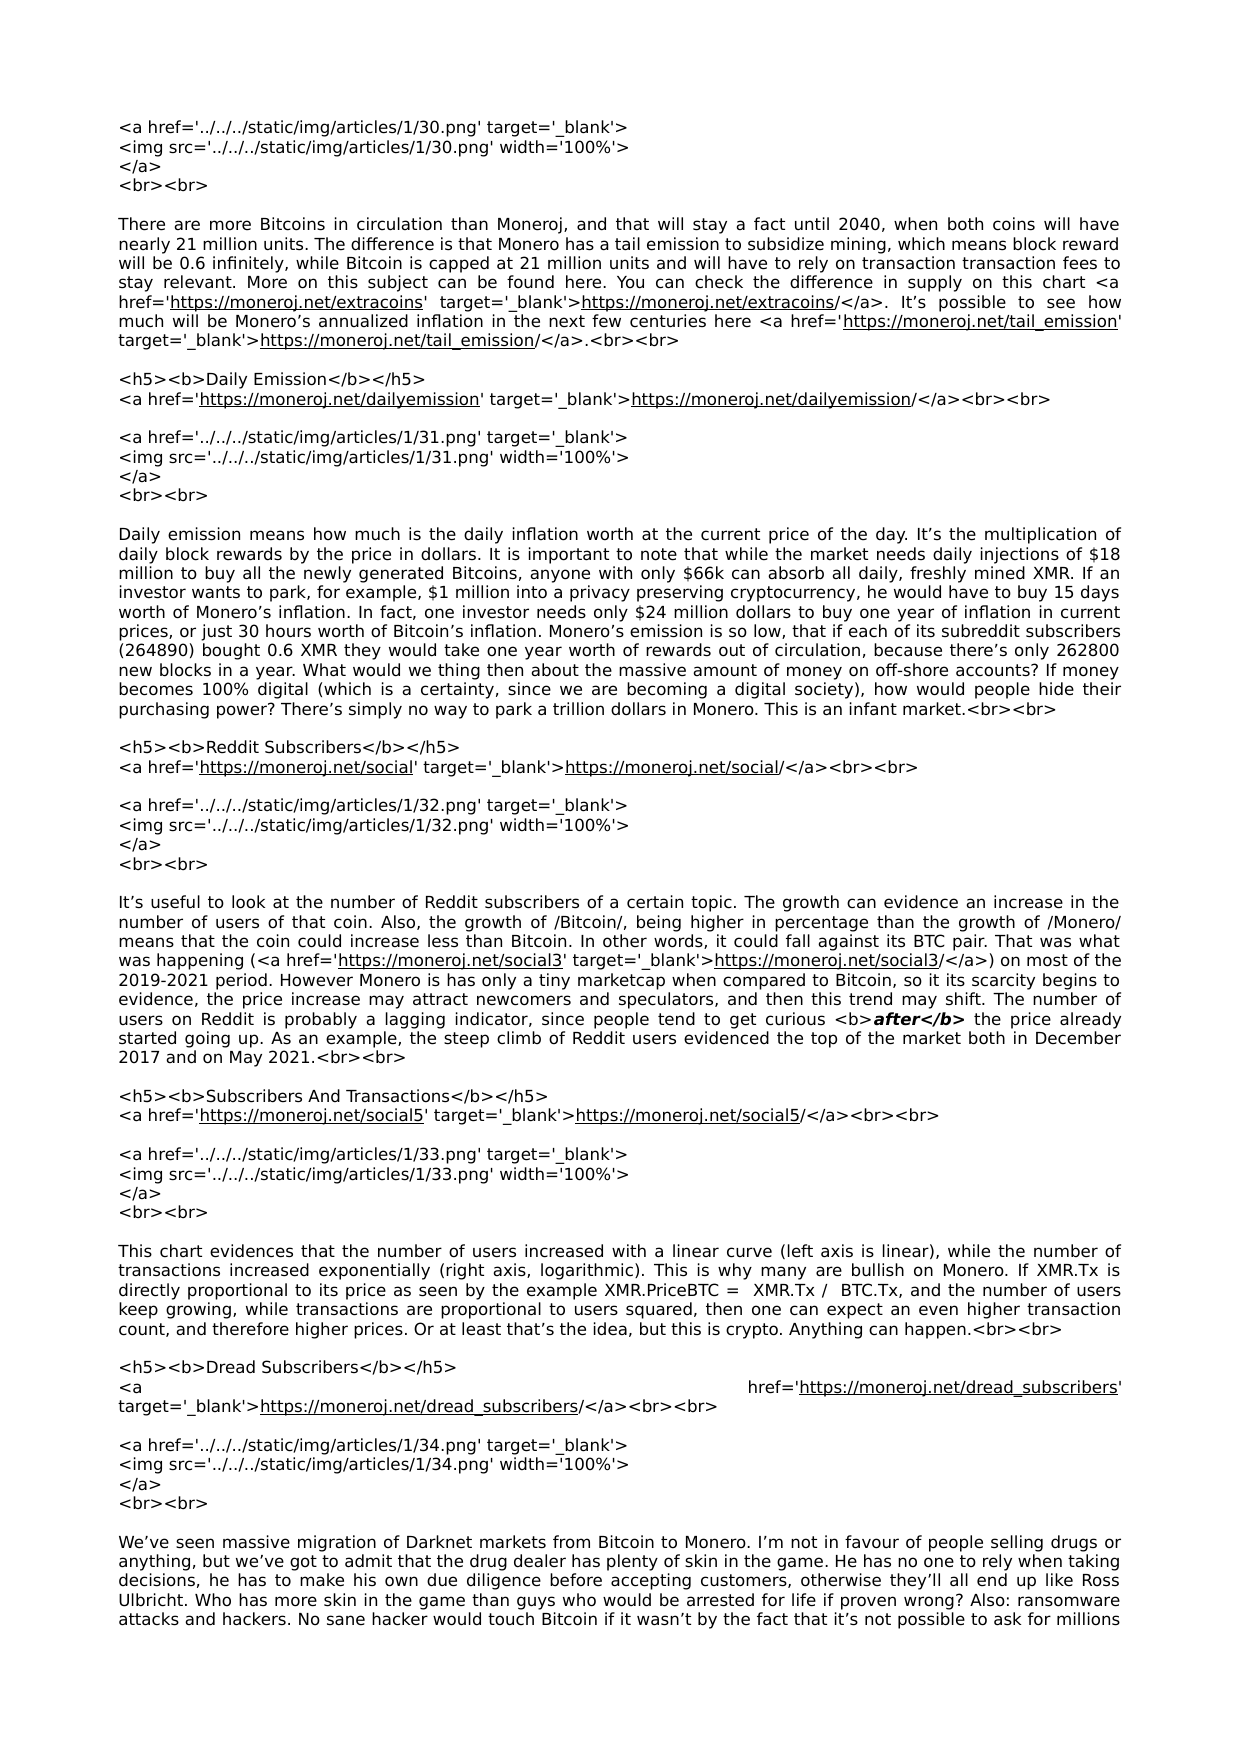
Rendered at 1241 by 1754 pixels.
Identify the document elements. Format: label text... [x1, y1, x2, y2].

text <a href='../../../static/img/articles/1/30.png' target='_blank'> [118, 118, 1122, 137]
text <a href='../../../static/img/articles/1/34.png' target='_blank'> [118, 1436, 1122, 1455]
text This chart evidences that the number of users increased with a linear curve (left axis is linear), while the number of transactions increased exponentially (right axis, logarithmic). This is why many are bullish on Monero. If XMR.Tx is directly proportional to its price as seen by the example XMR.PriceBTC = XMR.Tx / BTC.Tx, and the number of users keep growing, while transactions are proportional to users squared, then one can expect an even higher transaction count, and therefore higher prices. Or at least that’s the idea, but this is crypto. Anything can happen.<br><br> [118, 1242, 1122, 1339]
text </a> [118, 1474, 1122, 1494]
text <a href='https://moneroj.net/dread_subscribers' target='_blank'>https://moneroj.net/dread_subscribers/</a><br><br> [118, 1377, 1122, 1416]
text It’s useful to look at the number of Reddit subscribers of a certain topic. The growth can evidence an increase in the number of users of that coin. Also, the growth of /Bitcoin/, being higher in percentage than the growth of /Monero/ means that the coin could increase less than Bitcoin. In other words, it could fall against its BTC pair. That was what was happening (<a href='https://moneroj.net/social3' target='_blank'>https://moneroj.net/social3/</a>) on most of the 2019-2021 period. However Monero is has only a tiny marketcap when compared to Bitcoin, so it its scarcity begins to evidence, the price increase may attract newcomers and speculators, and then this trend may shift. The number of users on Reddit is probably a lagging indicator, since people tend to get curious <b>after</b> the price already started going up. As an example, the steep climb of Reddit users evidenced the top of the market both in December 2017 and on May 2021.<br><br> [118, 893, 1122, 1067]
text <a href='../../../static/img/articles/1/33.png' target='_blank'> [118, 1145, 1122, 1164]
text There are more Bitcoins in circulation than Moneroj, and that will stay a fact until 2040, when both coins will have nearly 21 million units. The difference is that Monero has a tail emission to subsidize mining, which means block reward will be 0.6 infinitely, while Bitcoin is capped at 21 million units and will have to rely on transaction transaction fees to stay relevant. More on this subject can be found here. You can check the difference in supply on this chart <a href='https://moneroj.net/extracoins' target='_blank'>https://moneroj.net/extracoins/</a>. It’s possible to see how much will be Monero’s annualized inflation in the next few centuries here <a href='https://moneroj.net/tail_emission' target='_blank'>https://moneroj.net/tail_emission/</a>.<br><br> [118, 215, 1122, 351]
text </a> [118, 157, 1122, 176]
text <br><br> [118, 854, 1122, 874]
text <a href='https://moneroj.net/social5' target='_blank'>https://moneroj.net/social5/</a><br><br> [118, 1106, 1122, 1126]
text <img src='../../../static/img/articles/1/34.png' width='100%'> [118, 1455, 1122, 1474]
text </a> [118, 467, 1122, 486]
text <a href='https://moneroj.net/dailyemission' target='_blank'>https://moneroj.net/dailyemission/</a><br><br> [118, 389, 1122, 409]
text Daily emission means how much is the daily inflation worth at the current price of the day. It’s the multiplication of daily block rewards by the price in dollars. It is important to note that while the market needs daily injections of $18 million to buy all the newly generated Bitcoins, anyone with only $66k can absorb all daily, freshly mined XMR. If an investor wants to park, for example, $1 million into a privacy preserving cryptocurrency, he would have to buy 15 days worth of Monero’s inflation. In fact, one investor needs only $24 million dollars to buy one year of inflation in current prices, or just 30 hours worth of Bitcoin’s inflation. Monero’s emission is so low, that if each of its subreddit subscribers (264890) bought 0.6 XMR they would take one year worth of rewards out of circulation, because there’s only 262800 new blocks in a year. What would we thing then about the massive amount of money on off-shore accounts? If money becomes 100% digital (which is a certainty, since we are becoming a digital society), how would people hide their purchasing power? There’s simply no way to park a trillion dollars in Monero. This is an infant market.<br><br> [118, 525, 1122, 719]
text <a href='https://moneroj.net/social' target='_blank'>https://moneroj.net/social/</a><br><br> [118, 757, 1122, 777]
text <br><br> [118, 486, 1122, 506]
text <br><br> [118, 176, 1122, 196]
text <h5><b>Dread Subscribers</b></h5> [118, 1358, 1122, 1377]
text </a> [118, 1184, 1122, 1203]
text <img src='../../../static/img/articles/1/31.png' width='100%'> [118, 447, 1122, 467]
text <br><br> [118, 1494, 1122, 1513]
text <img src='../../../static/img/articles/1/33.png' width='100%'> [118, 1164, 1122, 1184]
text We’ve seen massive migration of Darknet markets from Bitcoin to Monero. I’m not in favour of people selling drugs or anything, but we’ve got to admit that the drug dealer has plenty of skin in the game. He has no one to rely when taking decisions, he has to make his own due diligence before accepting customers, otherwise they’ll all end up like Ross Ulbricht. Who has more skin in the game than guys who would be arrested for life if proven wrong? Also: ransomware attacks and hackers. No sane hacker would touch Bitcoin if it wasn’t by the fact that it’s not possible to ask for millions [118, 1532, 1122, 1629]
text <img src='../../../static/img/articles/1/30.png' width='100%'> [118, 137, 1122, 157]
text <h5><b>Subscribers And Transactions</b></h5> [118, 1087, 1122, 1106]
text <img src='../../../static/img/articles/1/32.png' width='100%'> [118, 816, 1122, 835]
text <br><br> [118, 1203, 1122, 1222]
text </a> [118, 835, 1122, 854]
text <h5><b>Reddit Subscribers</b></h5> [118, 738, 1122, 757]
text <a href='../../../static/img/articles/1/31.png' target='_blank'> [118, 428, 1122, 447]
text <a href='../../../static/img/articles/1/32.png' target='_blank'> [118, 796, 1122, 816]
text <h5><b>Daily Emission</b></h5> [118, 370, 1122, 389]
